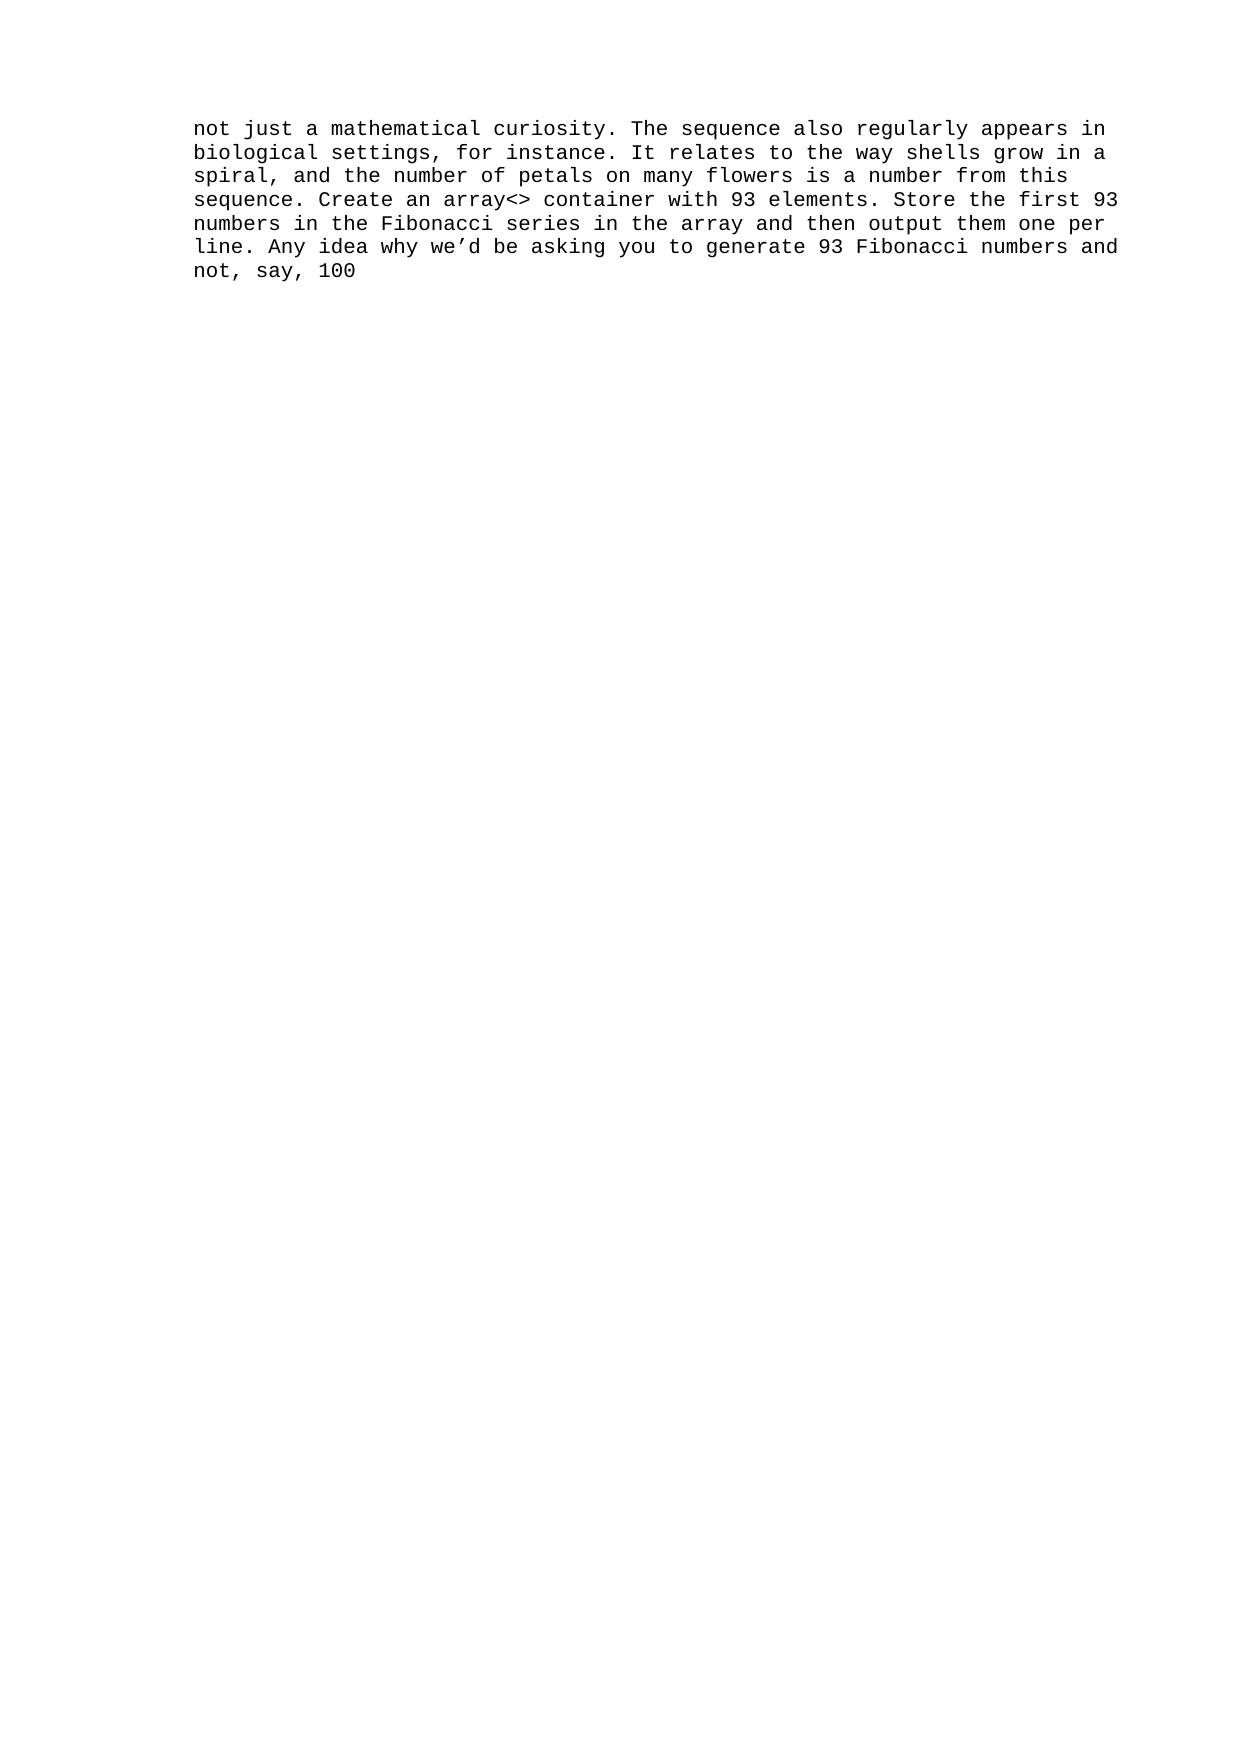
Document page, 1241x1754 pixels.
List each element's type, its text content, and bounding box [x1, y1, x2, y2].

list not just a mathematical curiosity. The sequence also regularly appears in biological settings, for instance. It relates to the way shells grow in a spiral, and the number of petals on many flowers is a number from this sequence. Create an array<> container with 93 elements. Store the first 93 numbers in the Fibonacci series in the array and then output them one per line. Any idea why we’d be asking you to generate 93 Fibonacci numbers and not, say, 100 [156, 118, 1122, 284]
